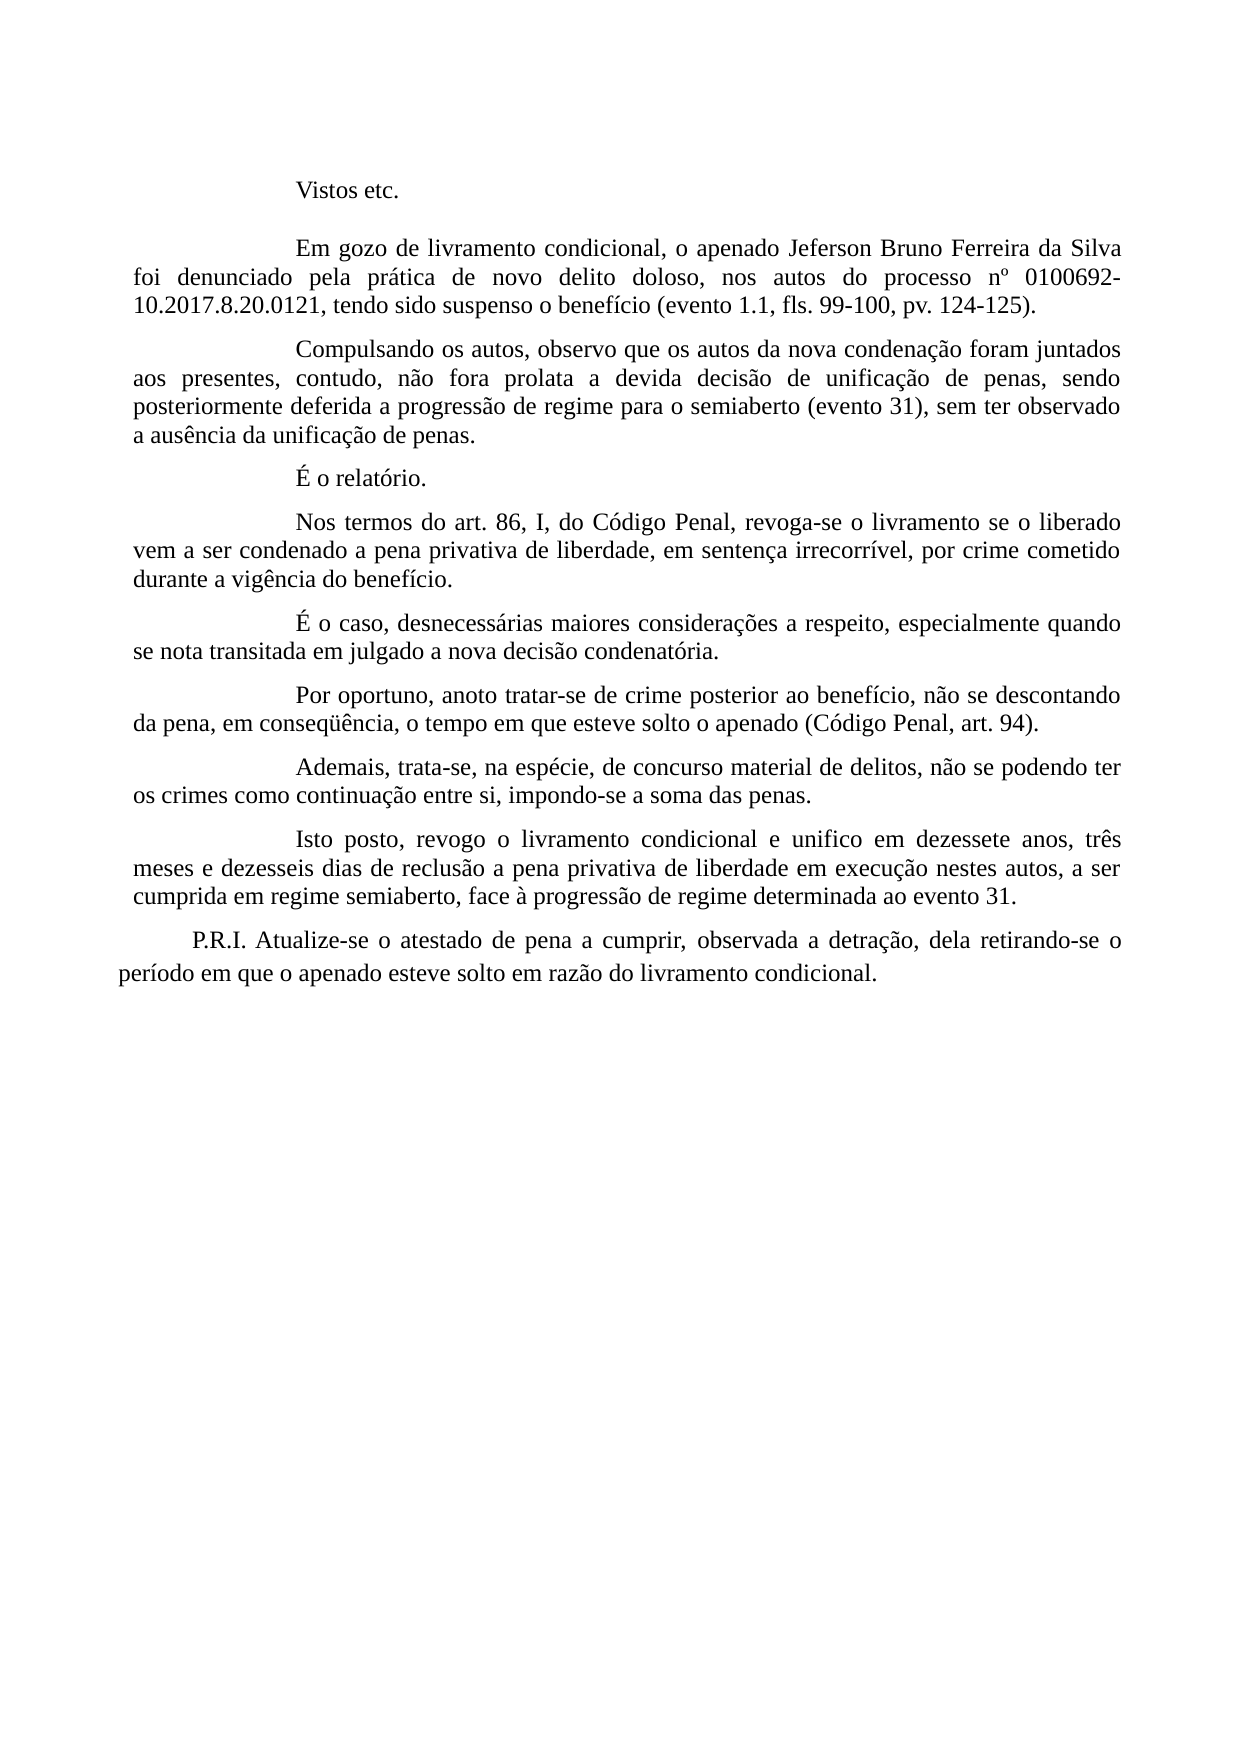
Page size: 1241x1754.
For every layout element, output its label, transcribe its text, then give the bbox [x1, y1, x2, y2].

text Compulsando os autos, observo que os autos da nova condenação foram juntados aos presentes, contudo, não fora prolata a devida decisão de unificação de penas, sendo posteriormente deferida a progressão de regime para o semiaberto (evento 31), sem ter observado a ausência da unificação de penas. [133, 334, 1122, 449]
text Nos termos do art. 86, I, do Código Penal, revoga-se o livramento se o liberado vem a ser condenado a pena privativa de liberdade, em sentença irrecorrível, por crime cometido durante a vigência do benefício. [133, 507, 1122, 593]
text É o relatório. [133, 463, 1122, 492]
text Isto posto, revogo o livramento condicional e unifico em dezessete anos, três meses e dezesseis dias de reclusão a pena privativa de liberdade em execução nestes autos, a ser cumprida em regime semiaberto, face à progressão de regime determinada ao evento 31. [133, 824, 1122, 910]
text Em gozo de livramento condicional, o apenado Jeferson Bruno Ferreira da Silva foi denunciado pela prática de novo delito doloso, nos autos do processo nº 0100692-10.2017.8.20.0121, tendo sido suspenso o benefício (evento 1.1, fls. 99-100, pv. 124-125). [133, 233, 1122, 319]
text Ademais, trata-se, na espécie, de concurso material de delitos, não se podendo ter os crimes como continuação entre si, impondo-se a soma das penas. [133, 752, 1122, 809]
text P.R.I. Atualize-se o atestado de pena a cumprir, observada a detração, dela retirando-se o período em que o apenado esteve solto em razão do livramento condicional. [118, 925, 1122, 987]
text Vistos etc. [192, 176, 1137, 204]
text É o caso, desnecessárias maiores considerações a respeito, especialmente quando se nota transitada em julgado a nova decisão condenatória. [133, 608, 1122, 665]
text Por oportuno, anoto tratar-se de crime posterior ao benefício, não se descontando da pena, em conseqüência, o tempo em que esteve solto o apenado (Código Penal, art. 94). [133, 680, 1122, 737]
